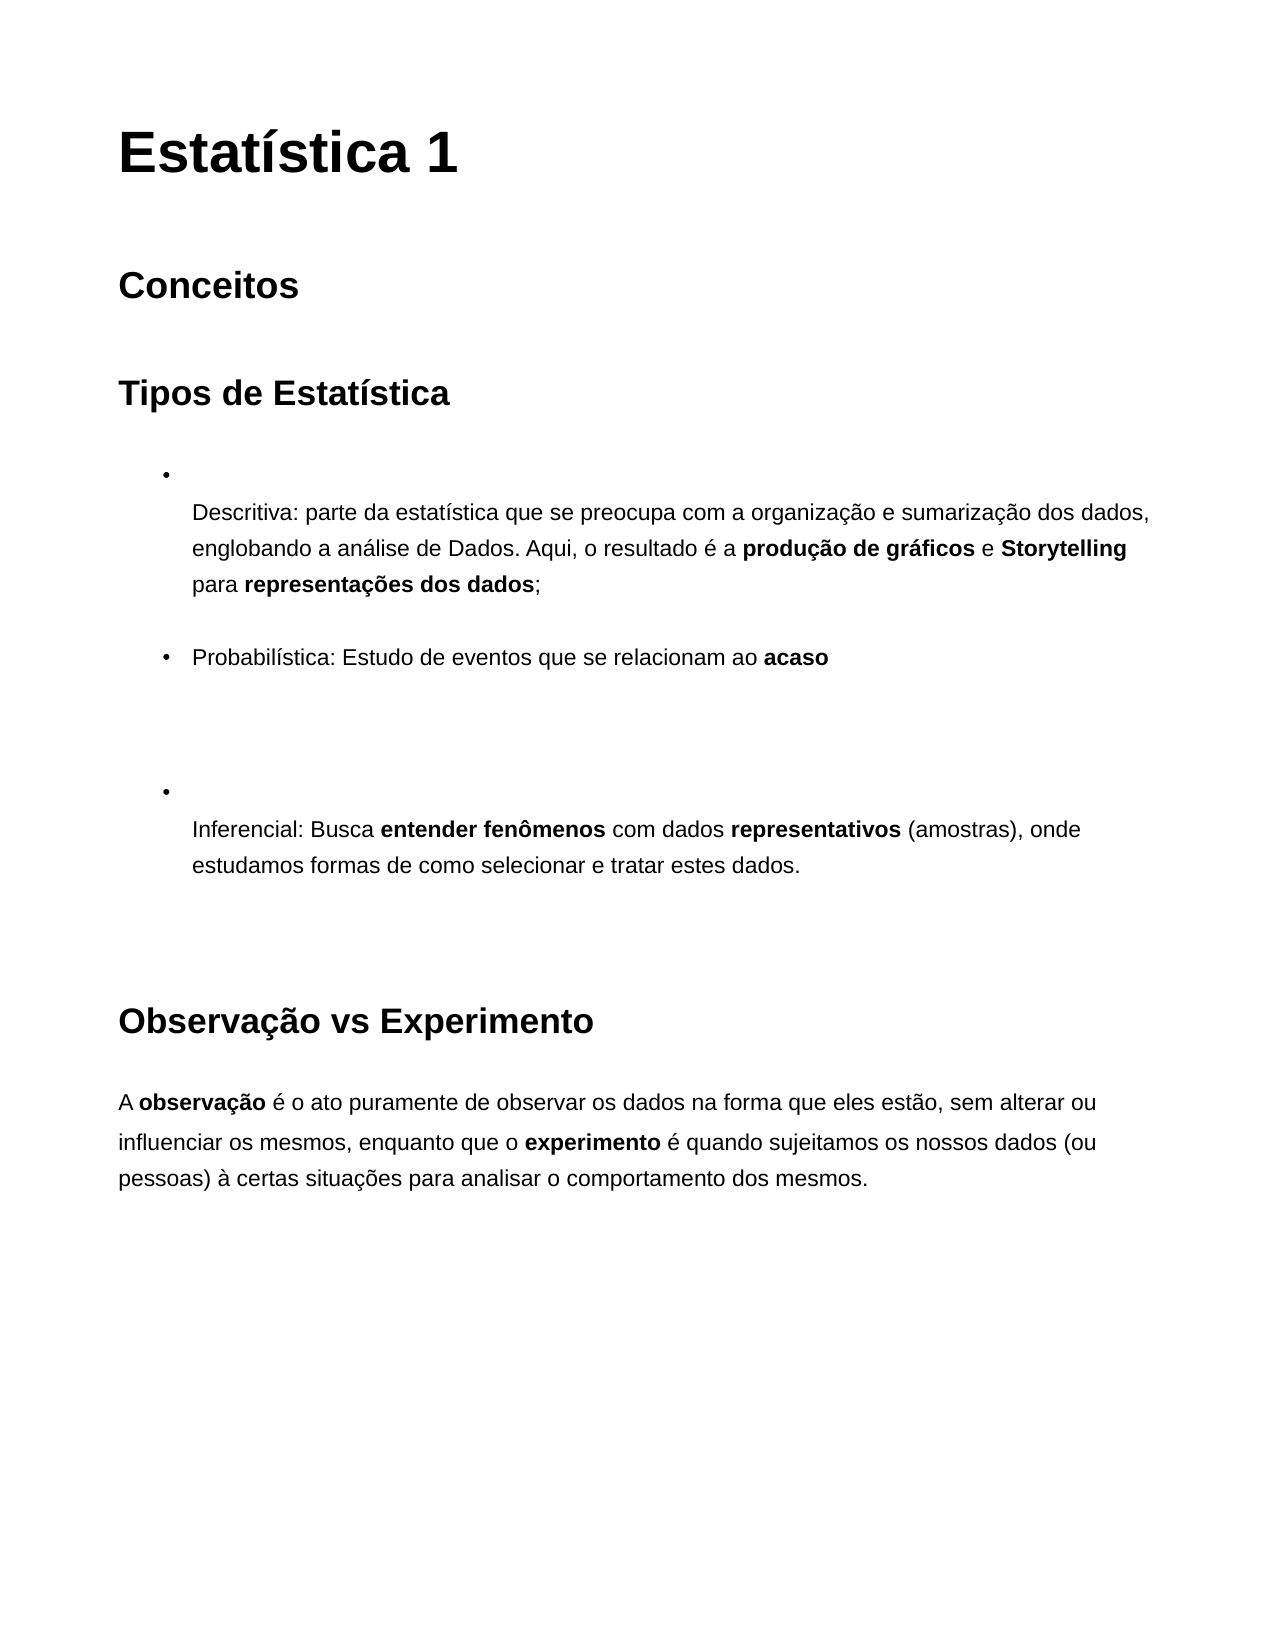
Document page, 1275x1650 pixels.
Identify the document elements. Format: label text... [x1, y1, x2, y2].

list Probabilística: Estudo de eventos que se relacionam ao acaso [162, 644, 1157, 670]
subtitle Conceitos [118, 263, 1157, 306]
list Descritiva: parte da estatística que se preocupa com a organização e sumarização dos dados, englobando a análise de Dados. Aqui, o resultado é a produção de gráficos e Storytelling para representações dos dados; [162, 462, 1157, 634]
list Inferencial: Busca entender fenômenos com dados representativos (amostras), onde estudamos formas de como selecionar e tratar estes dados. [162, 779, 1157, 878]
subtitle Tipos de Estatística [118, 373, 1157, 413]
subtitle Observação vs Experimento [118, 1000, 1157, 1041]
text Estatística 1 [118, 118, 1157, 185]
text A observação é o ato puramente de observar os dados na forma que eles estão, sem alterar ou influenciar os mesmos, enquanto que o experimento é quando sujeitamos os nossos dados (ou pessoas) à certas situações para analisar o comportamento dos mesmos. [118, 1089, 1157, 1192]
